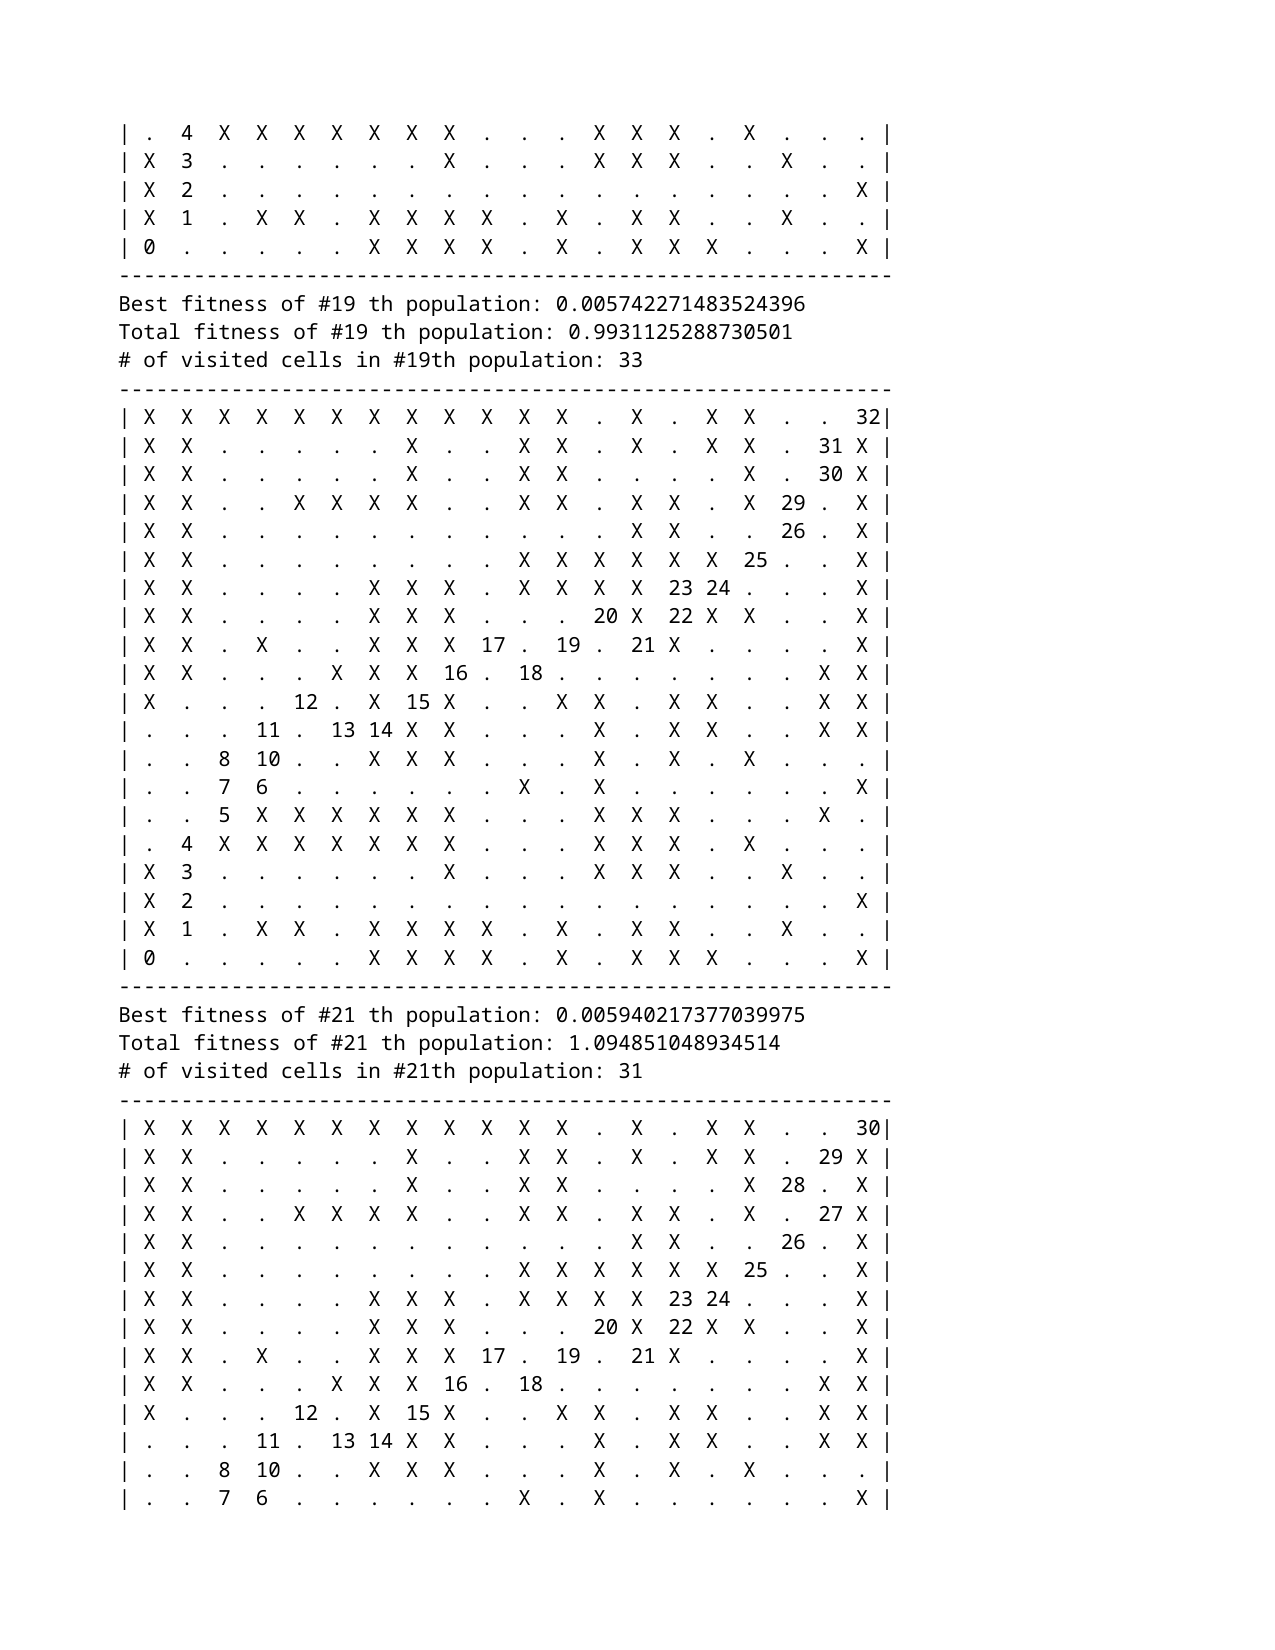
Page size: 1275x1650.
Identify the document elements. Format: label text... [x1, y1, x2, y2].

text | X 3 . . . . . . X . . . X X X . . X . . | [118, 147, 1157, 175]
text | . . 8 10 . . X X X . . . X . X . X . . . | [118, 744, 1157, 772]
text | . . . 11 . 13 14 X X . . . X . X X . . X X | [118, 1426, 1157, 1455]
text | X X . . . . X X X . X X X X 23 24 . . . X | [118, 1284, 1157, 1312]
text | X X . X . . X X X 17 . 19 . 21 X . . . . X | [118, 630, 1157, 658]
text | . . 8 10 . . X X X . . . X . X . X . . . | [118, 1455, 1157, 1483]
text | X 3 . . . . . . X . . . X X X . . X . . | [118, 857, 1157, 886]
text | X 2 . . . . . . . . . . . . . . . . . X | [118, 175, 1157, 203]
text | X X . . . X X X 16 . 18 . . . . . . . X X | [118, 1369, 1157, 1398]
text | X X . . . . . X . . X X . . . . X . 30 X | [118, 459, 1157, 488]
text # of visited cells in #21th population: 31 [118, 1057, 1157, 1085]
text | X X . . . . X X X . X X X X 23 24 . . . X | [118, 573, 1157, 602]
text -------------------------------------------------------------- [118, 374, 1157, 402]
text | X 1 . X X . X X X X . X . X X . . X . . | [118, 203, 1157, 232]
text | . . 7 6 . . . . . . X . X . . . . . . X | [118, 1483, 1157, 1512]
text | X X . . . . . X . . X X . X . X X . 29 X | [118, 1142, 1157, 1170]
text | . . 7 6 . . . . . . X . X . . . . . . X | [118, 772, 1157, 801]
text Total fitness of #21 th population: 1.094851048934514 [118, 1028, 1157, 1057]
text | X X . . . . . . . . X X X X X X 25 . . X | [118, 545, 1157, 573]
text -------------------------------------------------------------- [118, 971, 1157, 1000]
text | X X . . X X X X . . X X . X X . X . 27 X | [118, 1199, 1157, 1227]
text -------------------------------------------------------------- [118, 1085, 1157, 1113]
text | . . 5 X X X X X X . . . X X X . . . X . | [118, 801, 1157, 829]
text | X X . . . . X X X . . . 20 X 22 X X . . X | [118, 1312, 1157, 1341]
text -------------------------------------------------------------- [118, 260, 1157, 289]
text Best fitness of #19 th population: 0.005742271483524396 [118, 289, 1157, 317]
text | X 1 . X X . X X X X . X . X X . . X . . | [118, 914, 1157, 943]
text | 0 . . . . . X X X X . X . X X X . . . X | [118, 943, 1157, 971]
text | X . . . 12 . X 15 X . . X X . X X . . X X | [118, 1398, 1157, 1426]
text | . . . 11 . 13 14 X X . . . X . X X . . X X | [118, 715, 1157, 744]
text | . 4 X X X X X X X . . . X X X . X . . . | [118, 829, 1157, 857]
text # of visited cells in #19th population: 33 [118, 346, 1157, 374]
text | X X X X X X X X X X X X . X . X X . . 32| [118, 402, 1157, 431]
text | X X . X . . X X X 17 . 19 . 21 X . . . . X | [118, 1341, 1157, 1369]
text | X X . . . . . . . . X X X X X X 25 . . X | [118, 1256, 1157, 1284]
text Total fitness of #19 th population: 0.9931125288730501 [118, 317, 1157, 346]
text | 0 . . . . . X X X X . X . X X X . . . X | [118, 232, 1157, 260]
text | X 2 . . . . . . . . . . . . . . . . . X | [118, 886, 1157, 914]
text | X X X X X X X X X X X X . X . X X . . 30| [118, 1113, 1157, 1142]
text | X X . . . . . X . . X X . X . X X . 31 X | [118, 431, 1157, 459]
text Best fitness of #21 th population: 0.005940217377039975 [118, 1000, 1157, 1028]
text | X X . . . . . . . . . . . X X . . 26 . X | [118, 1227, 1157, 1256]
text | X X . . X X X X . . X X . X X . X 29 . X | [118, 488, 1157, 516]
text | X X . . . . X X X . . . 20 X 22 X X . . X | [118, 602, 1157, 630]
text | X X . . . X X X 16 . 18 . . . . . . . X X | [118, 658, 1157, 687]
text | X X . . . . . X . . X X . . . . X 28 . X | [118, 1170, 1157, 1199]
text | X . . . 12 . X 15 X . . X X . X X . . X X | [118, 687, 1157, 715]
text | . 4 X X X X X X X . . . X X X . X . . . | [118, 118, 1157, 147]
text | X X . . . . . . . . . . . X X . . 26 . X | [118, 516, 1157, 545]
